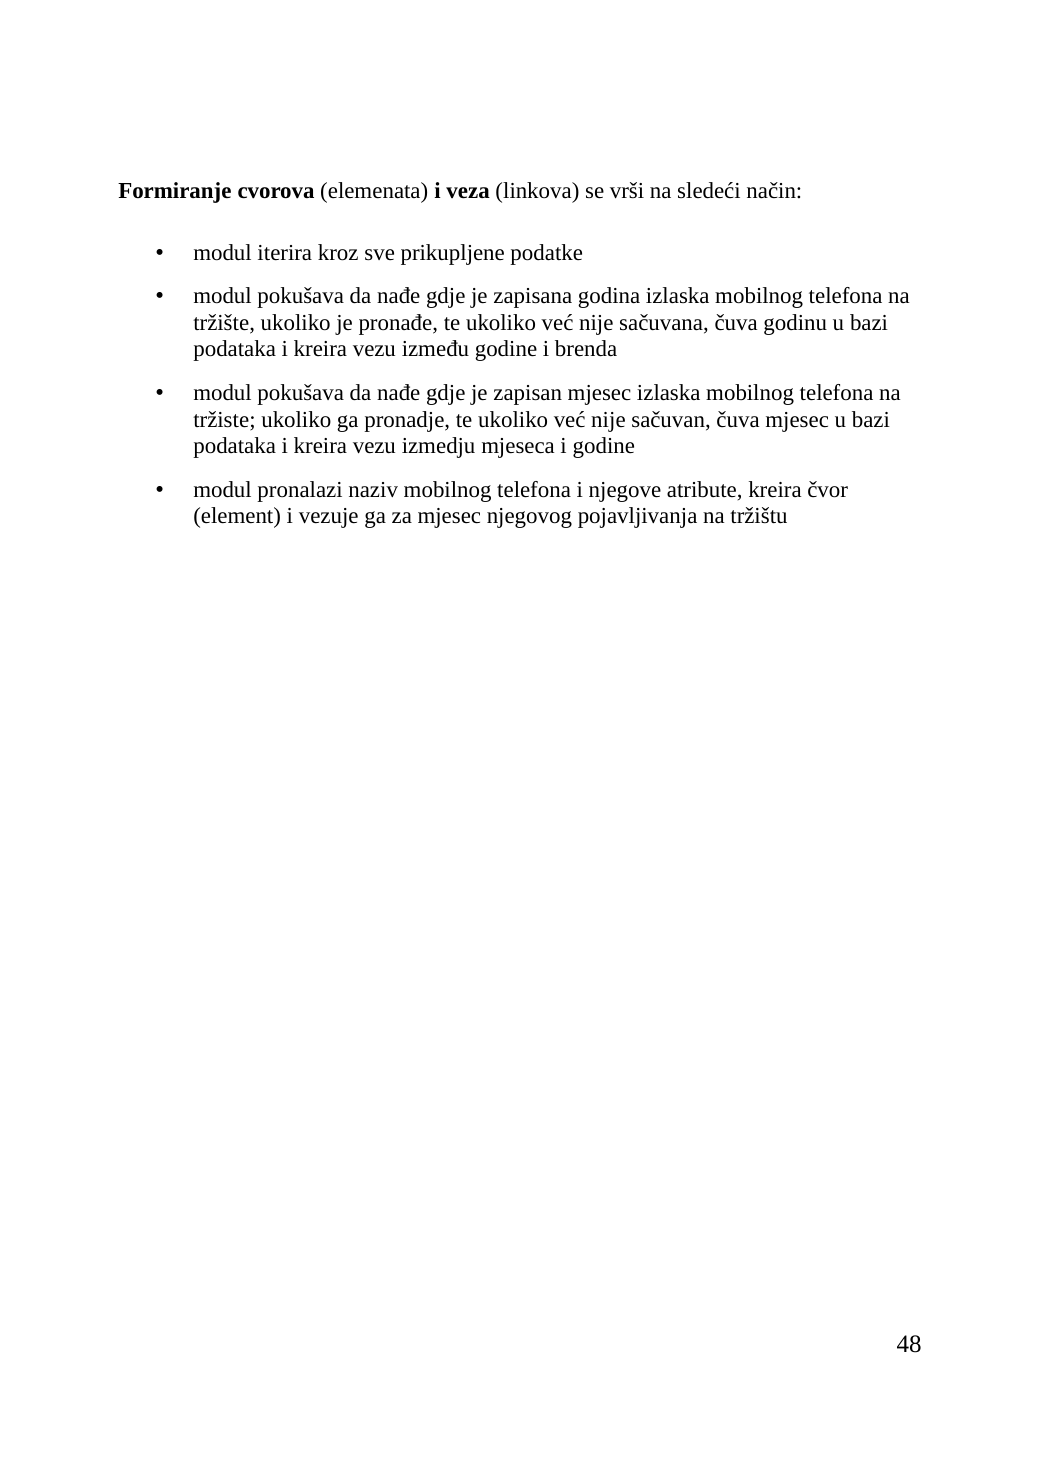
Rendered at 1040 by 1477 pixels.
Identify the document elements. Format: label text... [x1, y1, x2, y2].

list modul pokušava da nađe gdje je zapisan mjesec izlaska mobilnog telefona na tržiste; ukoliko ga pronadje, te ukoliko već nije sačuvan, čuva mjesec u bazi podataka i kreira vezu izmedju mjeseca i godine [156, 379, 921, 458]
list modul pokušava da nađe gdje je zapisana godina izlaska mobilnog telefona na tržište, ukoliko je pronađe, te ukoliko već nije sačuvana, čuva godinu u bazi podataka i kreira vezu između godine i brenda [156, 283, 921, 362]
list modul iterira kroz sve prikupljene podatke [156, 239, 921, 265]
text Formiranje cvorova (elemenata) i veza (linkova) se vrši na sledeći način: [118, 177, 921, 203]
list modul pronalazi naziv mobilnog telefona i njegove atribute, kreira čvor (element) i vezuje ga za mjesec njegovog pojavljivanja na tržištu [156, 476, 921, 529]
